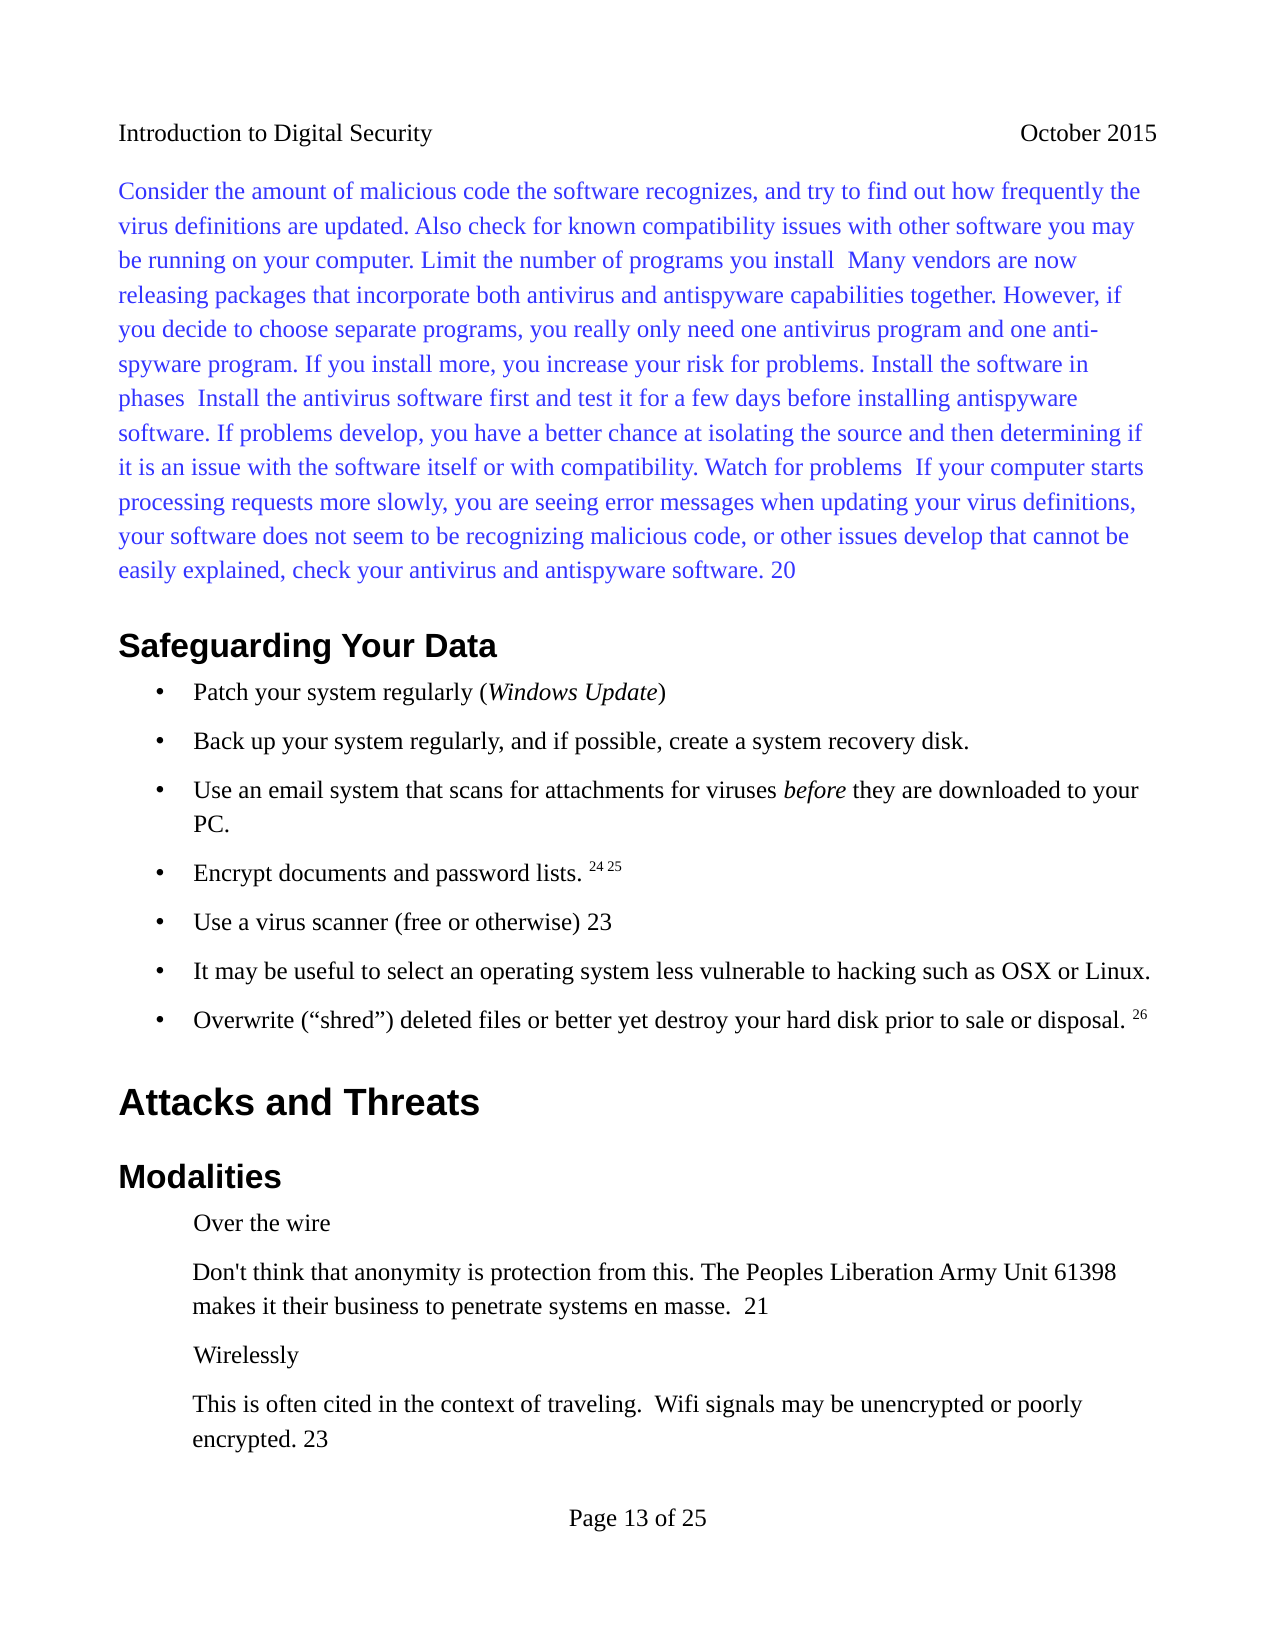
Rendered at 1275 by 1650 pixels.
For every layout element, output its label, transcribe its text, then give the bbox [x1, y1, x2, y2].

list It may be useful to select an operating system less vulnerable to hacking such as OSX or Linux. [156, 956, 1157, 985]
list Patch your system regularly (Windows Update) [156, 677, 1157, 705]
text Don't think that anonymity is protection from this. The Peoples Liberation Army Unit 61398 makes it their business to penetrate systems en masse. 21 [192, 1257, 1157, 1320]
text This is often cited in the context of traveling. Wifi signals may be unencrypted or poorly encrypted. 23 [192, 1389, 1157, 1453]
list Back up your system regularly, and if possible, create a system recovery disk. [156, 726, 1157, 754]
subtitle Attacks and Threats [118, 1079, 1157, 1123]
subtitle Safeguarding Your Data [118, 626, 1157, 664]
list Over the wire [156, 1208, 1157, 1236]
subtitle Modalities [118, 1157, 1157, 1195]
list Overwrite (“shred”) deleted files or better yet destroy your hard disk prior to sale or disposal. 26 [156, 1006, 1157, 1034]
list Use a virus scanner (free or otherwise) 23 [156, 907, 1157, 936]
list Wirelessly [156, 1340, 1157, 1369]
text Consider the amount of malicious code the software recognizes, and try to find out how frequently the virus definitions are updated. Also check for known compatibility issues with other software you may be running on your computer. Limit the number of programs you install ­ Many vendors are now releasing packages that incorporate both anti­virus and anti­spyware capabilities together. However, if you decide to choose separate programs, you really only need one anti­virus program and one anti­spyware program. If you install more, you increase your risk for problems. Install the software in phases ­ Install the anti­virus software first and test it for a few days before installing anti­spyware software. If problems develop, you have a better chance at isolating the source and then determining if it is an issue with the software itself or with compatibility. Watch for problems ­ If your computer starts processing requests more slowly, you are seeing error messages when updating your virus definitions, your software does not seem to be recognizing malicious code, or other issues develop that cannot be easily explained, check your anti­virus and anti­spyware software. 20 [118, 176, 1157, 584]
list Encrypt documents and password lists. 24 25 [156, 858, 1157, 887]
list Use an email system that scans for attachments for viruses before they are downloaded to your PC. [156, 775, 1157, 838]
